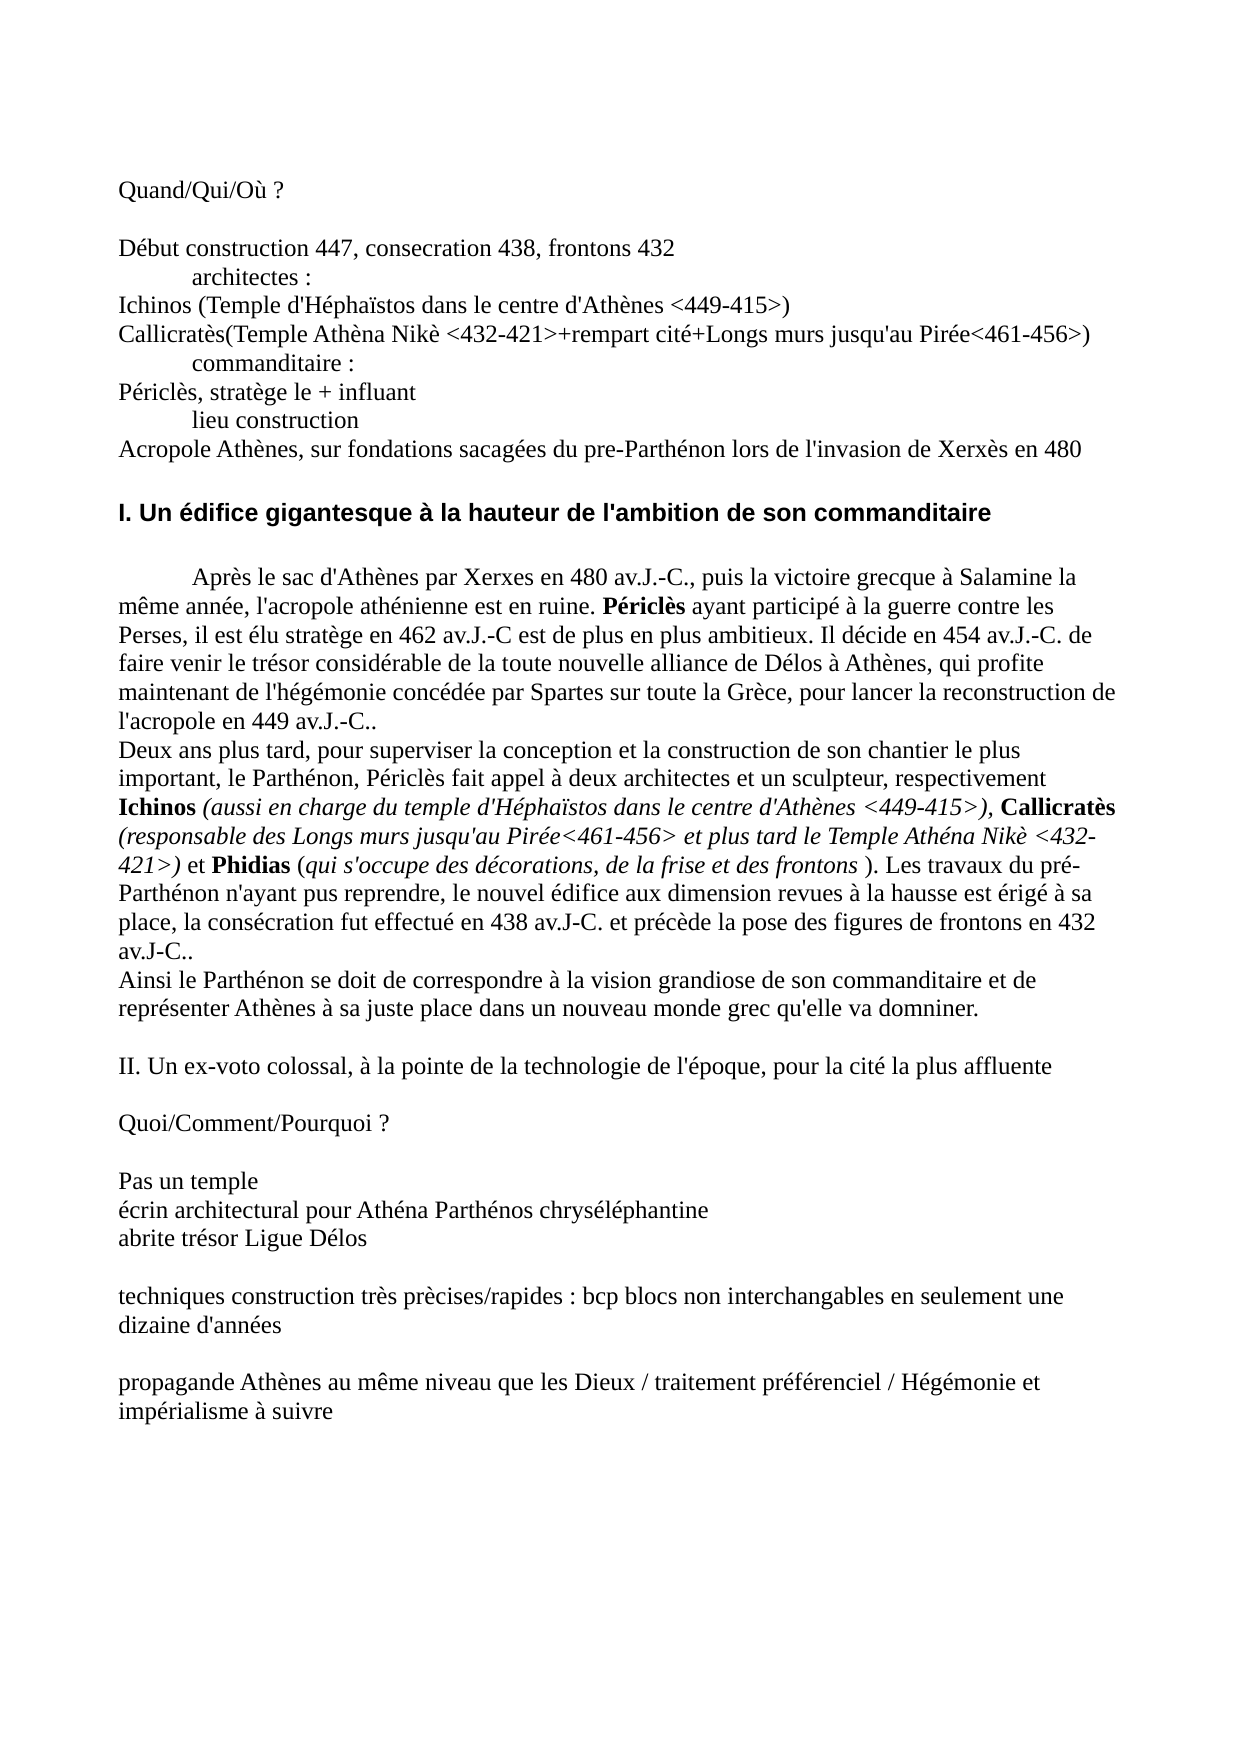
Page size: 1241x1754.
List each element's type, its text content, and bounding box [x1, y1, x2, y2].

text Quand/Qui/Où ? [118, 176, 1122, 204]
text propagande Athènes au même niveau que les Dieux / traitement préférenciel / Hégémonie et impérialisme à suivre [118, 1367, 1122, 1425]
text II. Un ex-voto colossal, à la pointe de la technologie de l'époque, pour la cité la plus affluente [118, 1051, 1122, 1080]
text Quoi/Comment/Pourquoi ? [118, 1108, 1122, 1137]
text Deux ans plus tard, pour superviser la conception et la construction de son chantier le plus important, le Parthénon, Périclès fait appel à deux architectes et un sculpteur, respectivement Ichinos (aussi en charge du temple d'Héphaïstos dans le centre d'Athènes <449-415>), Callicratès (responsable des Longs murs jusqu'au Pirée<461-456> et plus tard le Temple Athéna Nikè <432-421>) et Phidias (qui s'occupe des décorations, de la frise et des frontons ). Les travaux du pré-Parthénon n'ayant pus reprendre, le nouvel édifice aux dimension revues à la hausse est érigé à sa place, la consécration fut effectué en 438 av.J-C. et précède la pose des figures de frontons en 432 av.J-C.. [118, 735, 1122, 965]
text Pas un temple [118, 1166, 1122, 1195]
text I. Un édifice gigantesque à la hauteur de l'ambition de son commanditaire [118, 498, 1122, 527]
text commanditaire : [118, 348, 1122, 377]
text Acropole Athènes, sur fondations sacagées du pre-Parthénon lors de l'invasion de Xerxès en 480 [118, 434, 1122, 463]
text écrin architectural pour Athéna Parthénos chryséléphantine [118, 1195, 1122, 1223]
text lieu construction [118, 406, 1122, 434]
text Périclès, stratège le + influant [118, 377, 1122, 406]
text Ichinos (Temple d'Héphaïstos dans le centre d'Athènes <449-415>) [118, 291, 1122, 319]
text techniques construction très prècises/rapides : bcp blocs non interchangables en seulement une dizaine d'années [118, 1281, 1122, 1338]
text abrite trésor Ligue Délos [118, 1223, 1122, 1252]
text Après le sac d'Athènes par Xerxes en 480 av.J.-C., puis la victoire grecque à Salamine la même année, l'acropole athénienne est en ruine. Périclès ayant participé à la guerre contre les Perses, il est élu stratège en 462 av.J.-C est de plus en plus ambitieux. Il décide en 454 av.J.-C. de faire venir le trésor considérable de la toute nouvelle alliance de Délos à Athènes, qui profite maintenant de l'hégémonie concédée par Spartes sur toute la Grèce, pour lancer la reconstruction de l'acropole en 449 av.J.-C.. [118, 562, 1122, 735]
text Callicratès(Temple Athèna Nikè <432-421>+rempart cité+Longs murs jusqu'au Pirée<461-456>) [118, 319, 1122, 348]
text Début construction 447, consecration 438, frontons 432 [118, 233, 1122, 262]
text architectes : [118, 262, 1122, 291]
text Ainsi le Parthénon se doit de correspondre à la vision grandiose de son commanditaire et de représenter Athènes à sa juste place dans un nouveau monde grec qu'elle va domniner. [118, 965, 1122, 1022]
